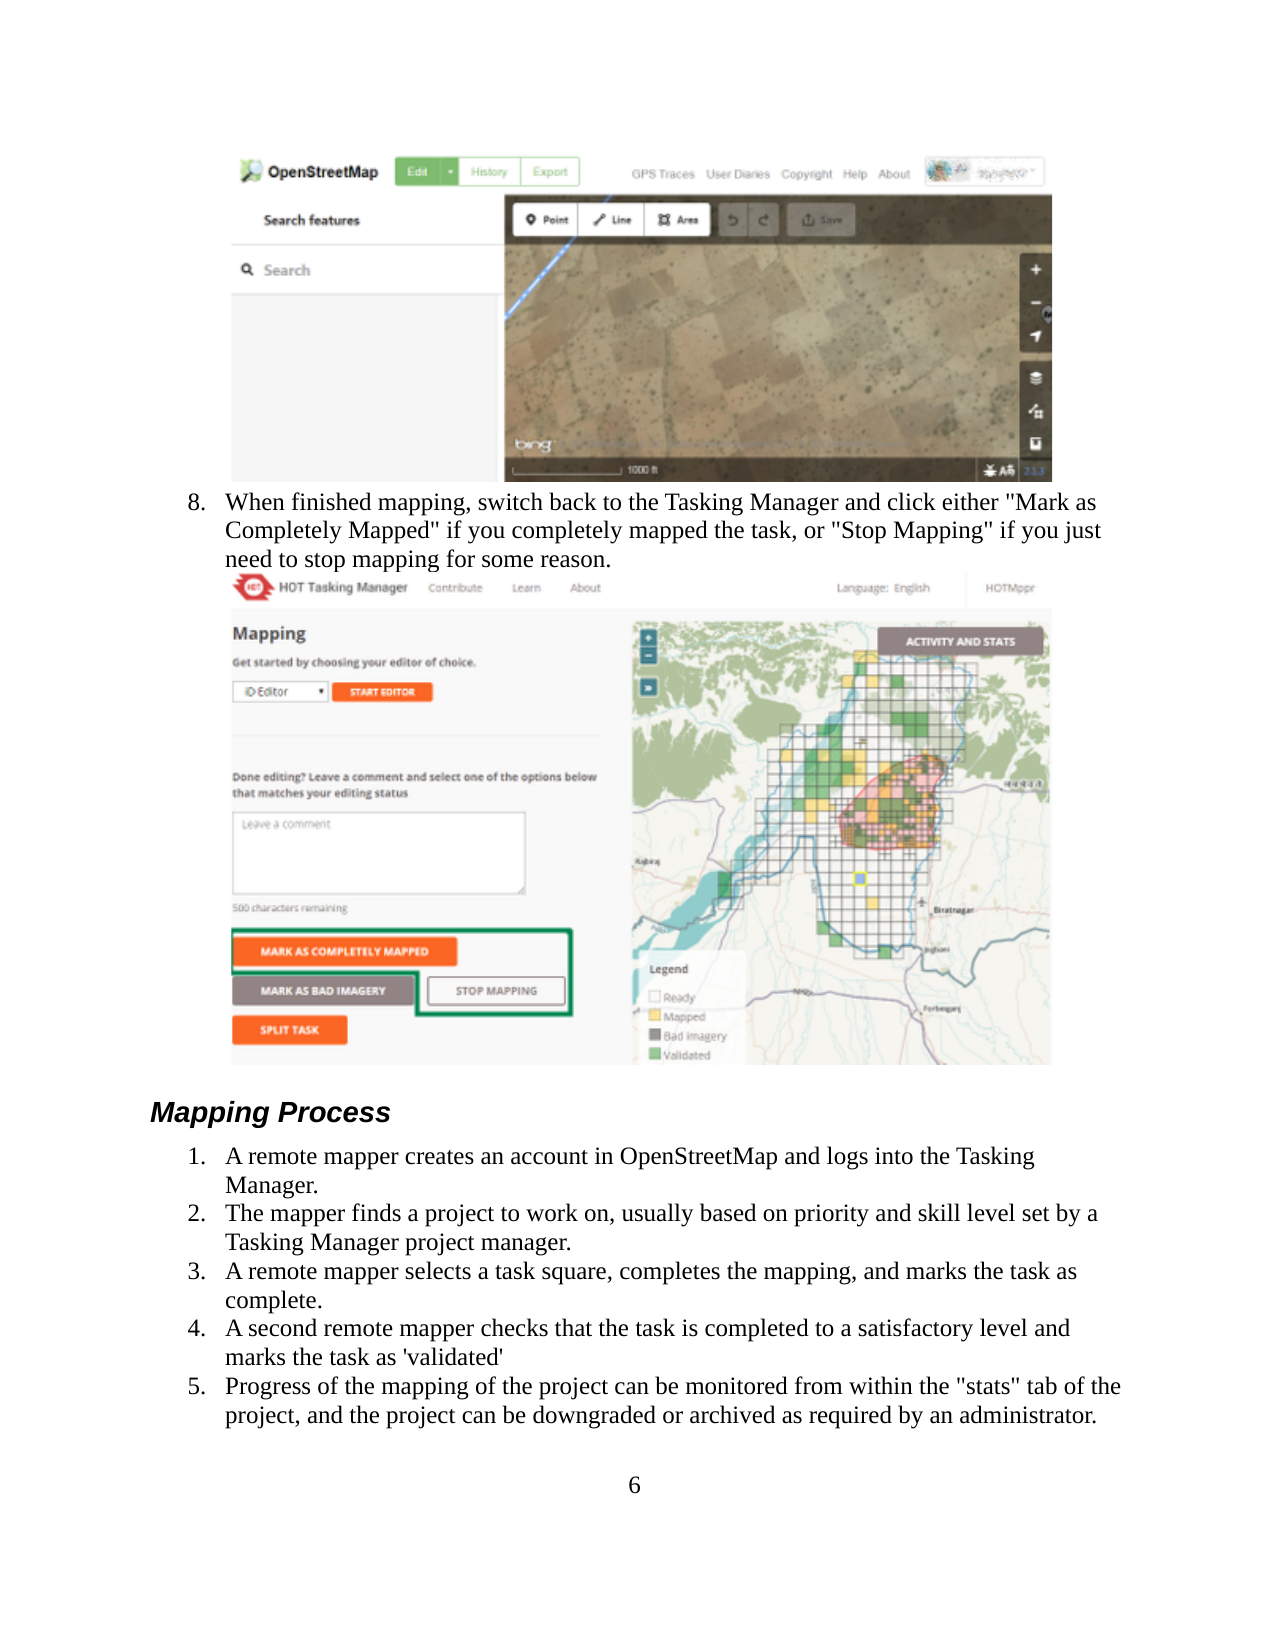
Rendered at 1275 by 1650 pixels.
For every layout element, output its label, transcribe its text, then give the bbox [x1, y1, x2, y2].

list A remote mapper selects a task square, completes the mapping, and marks the task as complete. [187, 1256, 1125, 1313]
list The mapper finds a project to work on, usually based on priority and skill level set by a Tasking Manager project manager. [187, 1198, 1125, 1256]
list A remote mapper creates an account in OpenStreetMap and logs into the Tasking Manager. [187, 1141, 1125, 1198]
list Progress of the mapping of the project can be monitored from within the "stats" tab of the project, and the project can be downgraded or archived as required by an administrator. [187, 1371, 1125, 1428]
list A second remote mapper checks that the task is completed to a satisfactory level and marks the task as 'validated' [187, 1313, 1125, 1371]
subtitle Mapping Process [150, 1095, 1125, 1128]
picture [231, 572, 1053, 1065]
list [187, 150, 1125, 487]
picture [231, 150, 1053, 482]
list When finished mapping, switch back to the Tasking Manager and click either "Mark as Completely Mapped" if you completely mapped the task, or "Stop Mapping" if you just need to stop mapping for some reason. [187, 487, 1125, 1070]
